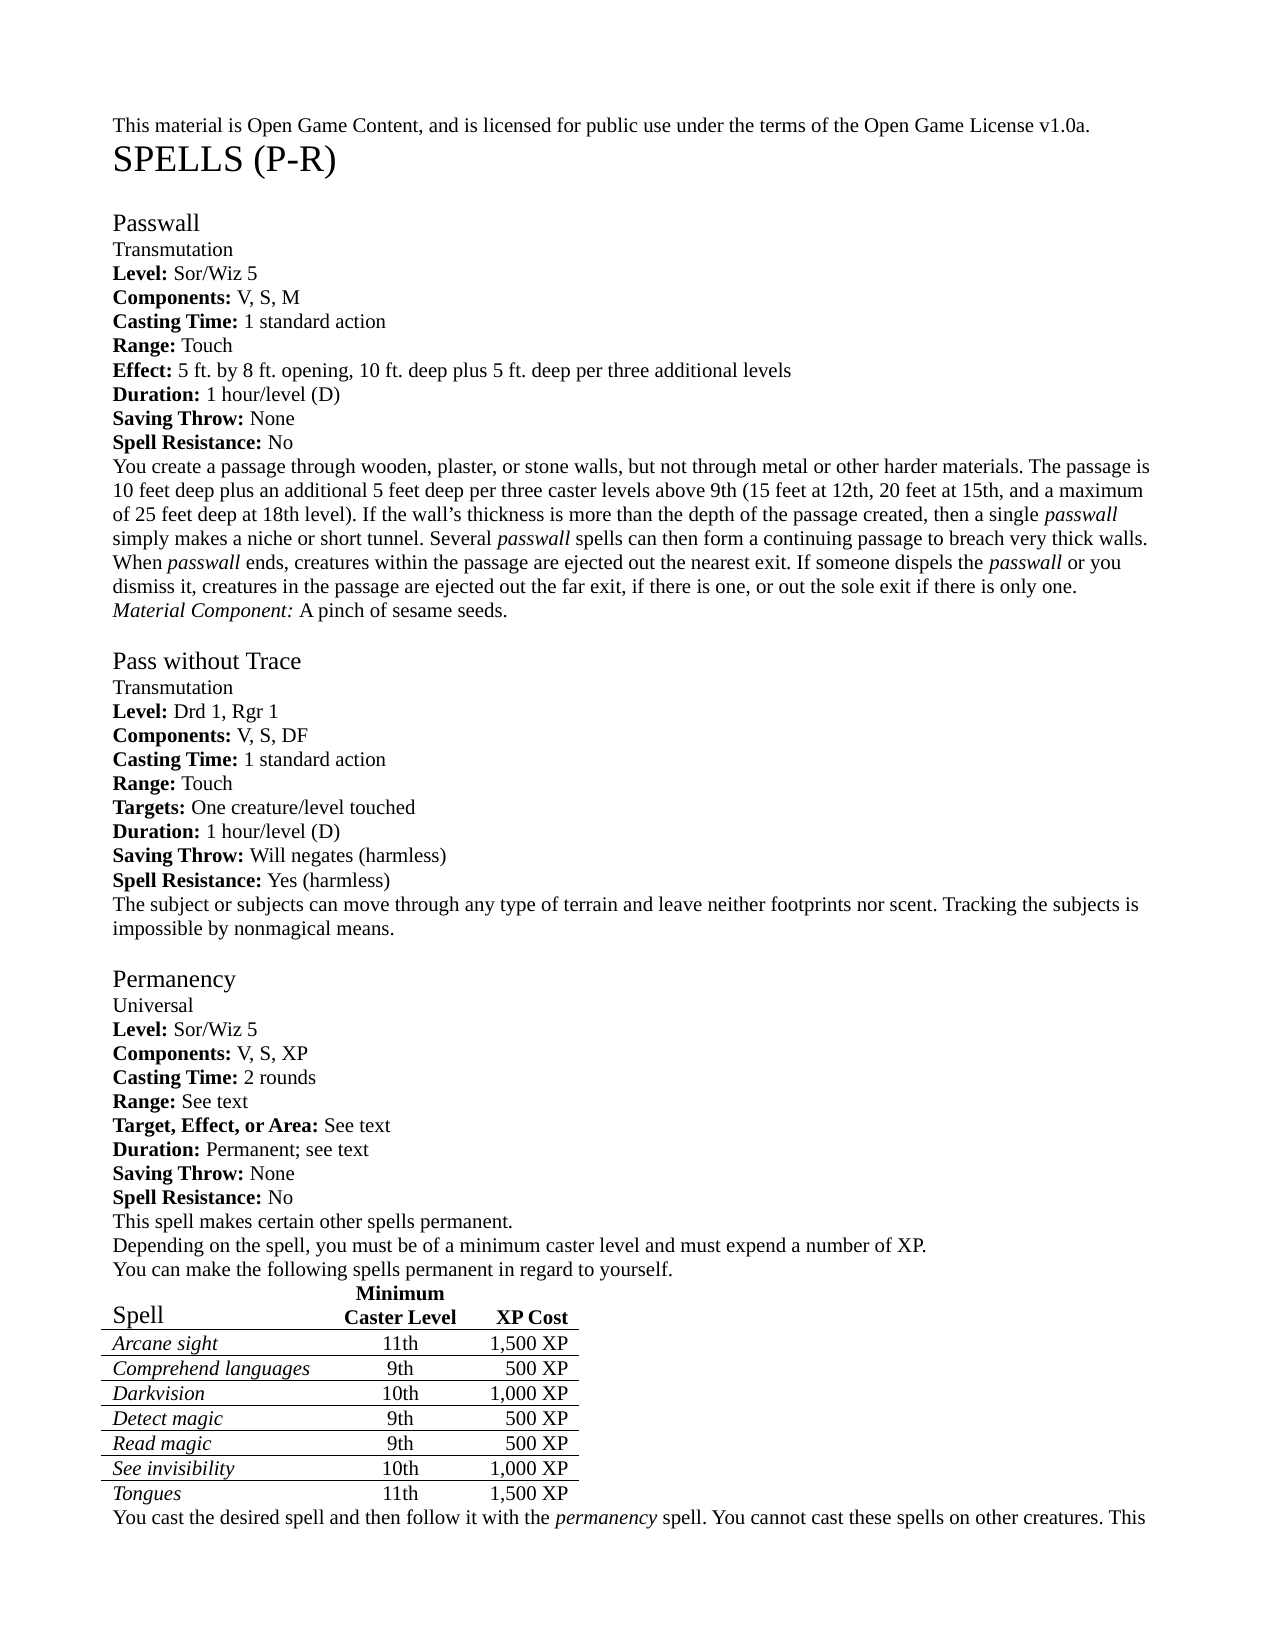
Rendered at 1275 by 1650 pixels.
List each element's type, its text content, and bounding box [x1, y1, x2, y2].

text Transmutation [112, 675, 1162, 699]
text Effect: 5 ft. by 8 ft. opening, 10 ft. deep plus 5 ft. deep per three additional levels [112, 357, 1162, 382]
table_cell Comprehend languages [101, 1356, 332, 1379]
table_cell 10th [332, 1381, 469, 1405]
text Passwall [112, 208, 1162, 237]
table_cell 9th [332, 1431, 469, 1455]
table_cell 9th [332, 1356, 469, 1379]
text Duration: 1 hour/level (D) [112, 819, 1162, 843]
text You cast the desired spell and then follow it with the permanency spell. You cannot cast these spells on other creatures. This [112, 1505, 1162, 1529]
text Spell Resistance: Yes (harmless) [112, 867, 1162, 892]
text Range: Touch [112, 771, 1162, 795]
text Depending on the spell, you must be of a minimum caster level and must expend a number of XP. [112, 1233, 1162, 1257]
table_cell 1,500 XP [469, 1330, 579, 1354]
text Components: V, S, M [112, 285, 1162, 309]
text Material Component: A pinch of sesame seeds. [112, 598, 1162, 622]
text Spell Resistance: No [112, 1185, 1162, 1209]
text Pass without Trace [112, 646, 1162, 675]
table_cell Arcane sight [101, 1330, 332, 1354]
table_cell 1,500 XP [469, 1481, 579, 1505]
text SPELLS (P-R) [112, 137, 1162, 180]
table_cell 11th [332, 1481, 469, 1505]
text This spell makes certain other spells permanent. [112, 1209, 1162, 1233]
text Duration: 1 hour/level (D) [112, 382, 1162, 406]
table_cell 11th [332, 1330, 469, 1354]
text The subject or subjects can move through any type of terrain and leave neither footprints nor scent. Tracking the subjects is impossible by nonmagical means. [112, 892, 1162, 940]
text Spell Resistance: No [112, 430, 1162, 454]
table_cell Darkvision [101, 1381, 332, 1405]
text Components: V, S, XP [112, 1041, 1162, 1065]
text Casting Time: 1 standard action [112, 747, 1162, 771]
table_cell 10th [332, 1456, 469, 1480]
table_cell See invisibility [101, 1456, 332, 1480]
text Range: See text [112, 1089, 1162, 1113]
text Saving Throw: None [112, 406, 1162, 430]
text Level: Drd 1, Rgr 1 [112, 699, 1162, 723]
table_header XP Cost [469, 1281, 579, 1329]
text Level: Sor/Wiz 5 [112, 1017, 1162, 1041]
text Duration: Permanent; see text [112, 1137, 1162, 1161]
text Casting Time: 2 rounds [112, 1065, 1162, 1089]
text Range: Touch [112, 333, 1162, 357]
text Permanency [112, 964, 1162, 992]
text Transmutation [112, 237, 1162, 261]
table_header Minimum Caster Level [332, 1281, 469, 1329]
table_cell 1,000 XP [469, 1381, 579, 1405]
table_cell 500 XP [469, 1406, 579, 1430]
text Saving Throw: None [112, 1161, 1162, 1185]
table_cell 500 XP [469, 1356, 579, 1379]
text Universal [112, 992, 1162, 1017]
table_cell 500 XP [469, 1431, 579, 1455]
text Saving Throw: Will negates (harmless) [112, 843, 1162, 867]
table_cell 1,000 XP [469, 1456, 579, 1480]
text Level: Sor/Wiz 5 [112, 261, 1162, 285]
text Components: V, S, DF [112, 723, 1162, 747]
text Targets: One creature/level touched [112, 795, 1162, 819]
table_cell Read magic [101, 1431, 332, 1455]
text You create a passage through wooden, plaster, or stone walls, but not through metal or other harder materials. The passage is 10 feet deep plus an additional 5 feet deep per three caster levels above 9th (15 feet at 12th, 20 feet at 15th, and a maximum of 25 feet deep at 18th level). If the wall’s thickness is more than the depth of the passage created, then a single passwall simply makes a niche or short tunnel. Several passwall spells can then form a continuing passage to breach very thick walls. When passwall ends, creatures within the passage are ejected out the nearest exit. If someone dispels the passwall or you dismiss it, creatures in the passage are ejected out the far exit, if there is one, or out the sole exit if there is only one. [112, 454, 1162, 598]
table_cell Tongues [101, 1481, 332, 1505]
table_cell 9th [332, 1406, 469, 1430]
text You can make the following spells permanent in regard to yourself. [112, 1257, 1162, 1281]
table_cell Detect magic [101, 1406, 332, 1430]
text Casting Time: 1 standard action [112, 309, 1162, 333]
text Target, Effect, or Area: See text [112, 1113, 1162, 1137]
text This material is Open Game Content, and is licensed for public use under the terms of the Open Game License v1.0a. [112, 112, 1162, 137]
table_header Spell [101, 1281, 332, 1329]
